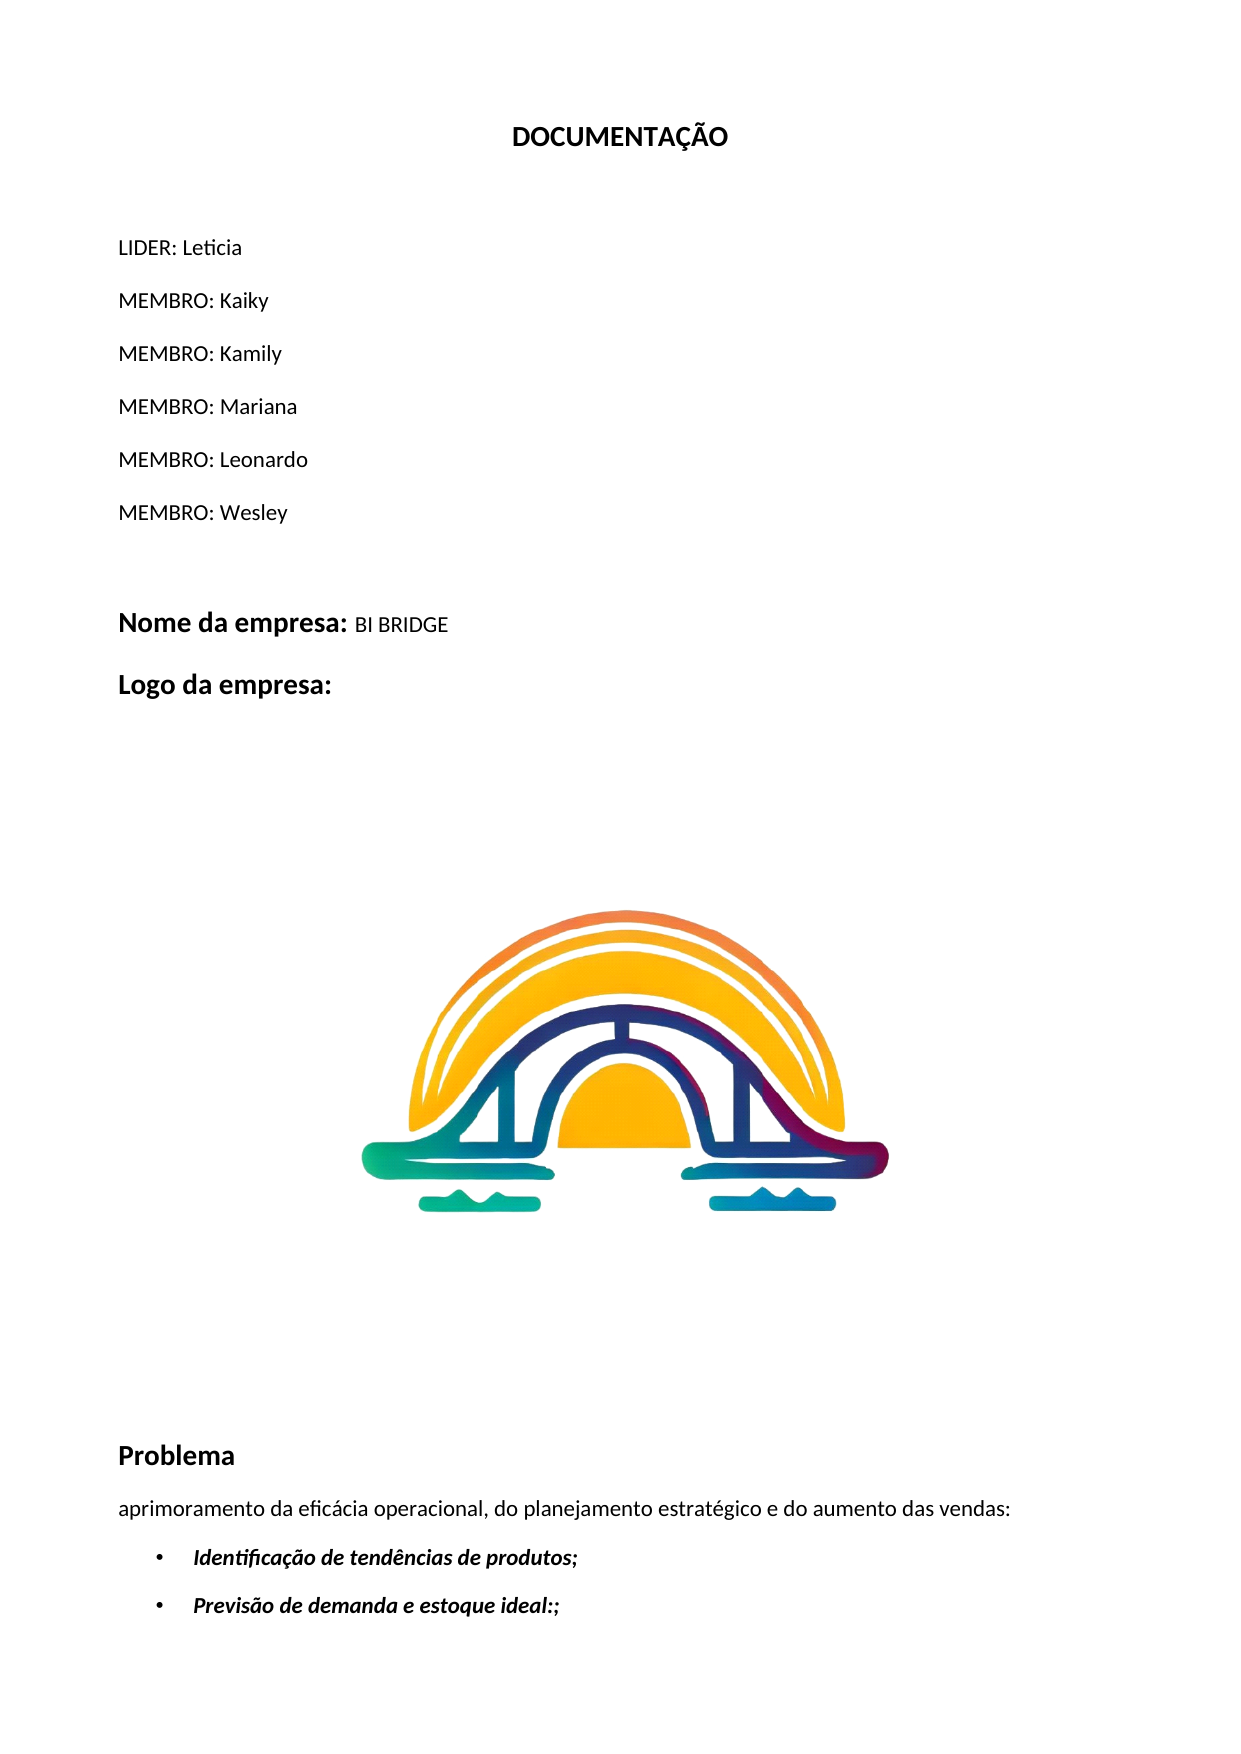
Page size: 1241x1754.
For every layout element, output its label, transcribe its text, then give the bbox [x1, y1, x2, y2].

text Nome da empresa: BI BRIDGE [118, 604, 1122, 640]
list Previsão de demanda e estoque ideal:; [156, 1592, 1122, 1620]
text MEMBRO: Wesley [118, 498, 1122, 526]
text Logo da empresa: [118, 666, 1122, 701]
text MEMBRO: Mariana [118, 392, 1122, 420]
text MEMBRO: Leonardo [118, 445, 1122, 473]
text Problema [118, 1437, 1122, 1473]
text MEMBRO: Kaiky [118, 286, 1122, 314]
text MEMBRO: Kamily [118, 339, 1122, 367]
text DOCUMENTAÇÃO [118, 118, 1122, 154]
list Identificação de tendências de produtos; [156, 1543, 1122, 1571]
text LIDER: Leticia [118, 233, 1122, 261]
text aprimoramento da eficácia operacional, do planejamento estratégico e do aumento das vendas: [118, 1494, 1122, 1522]
